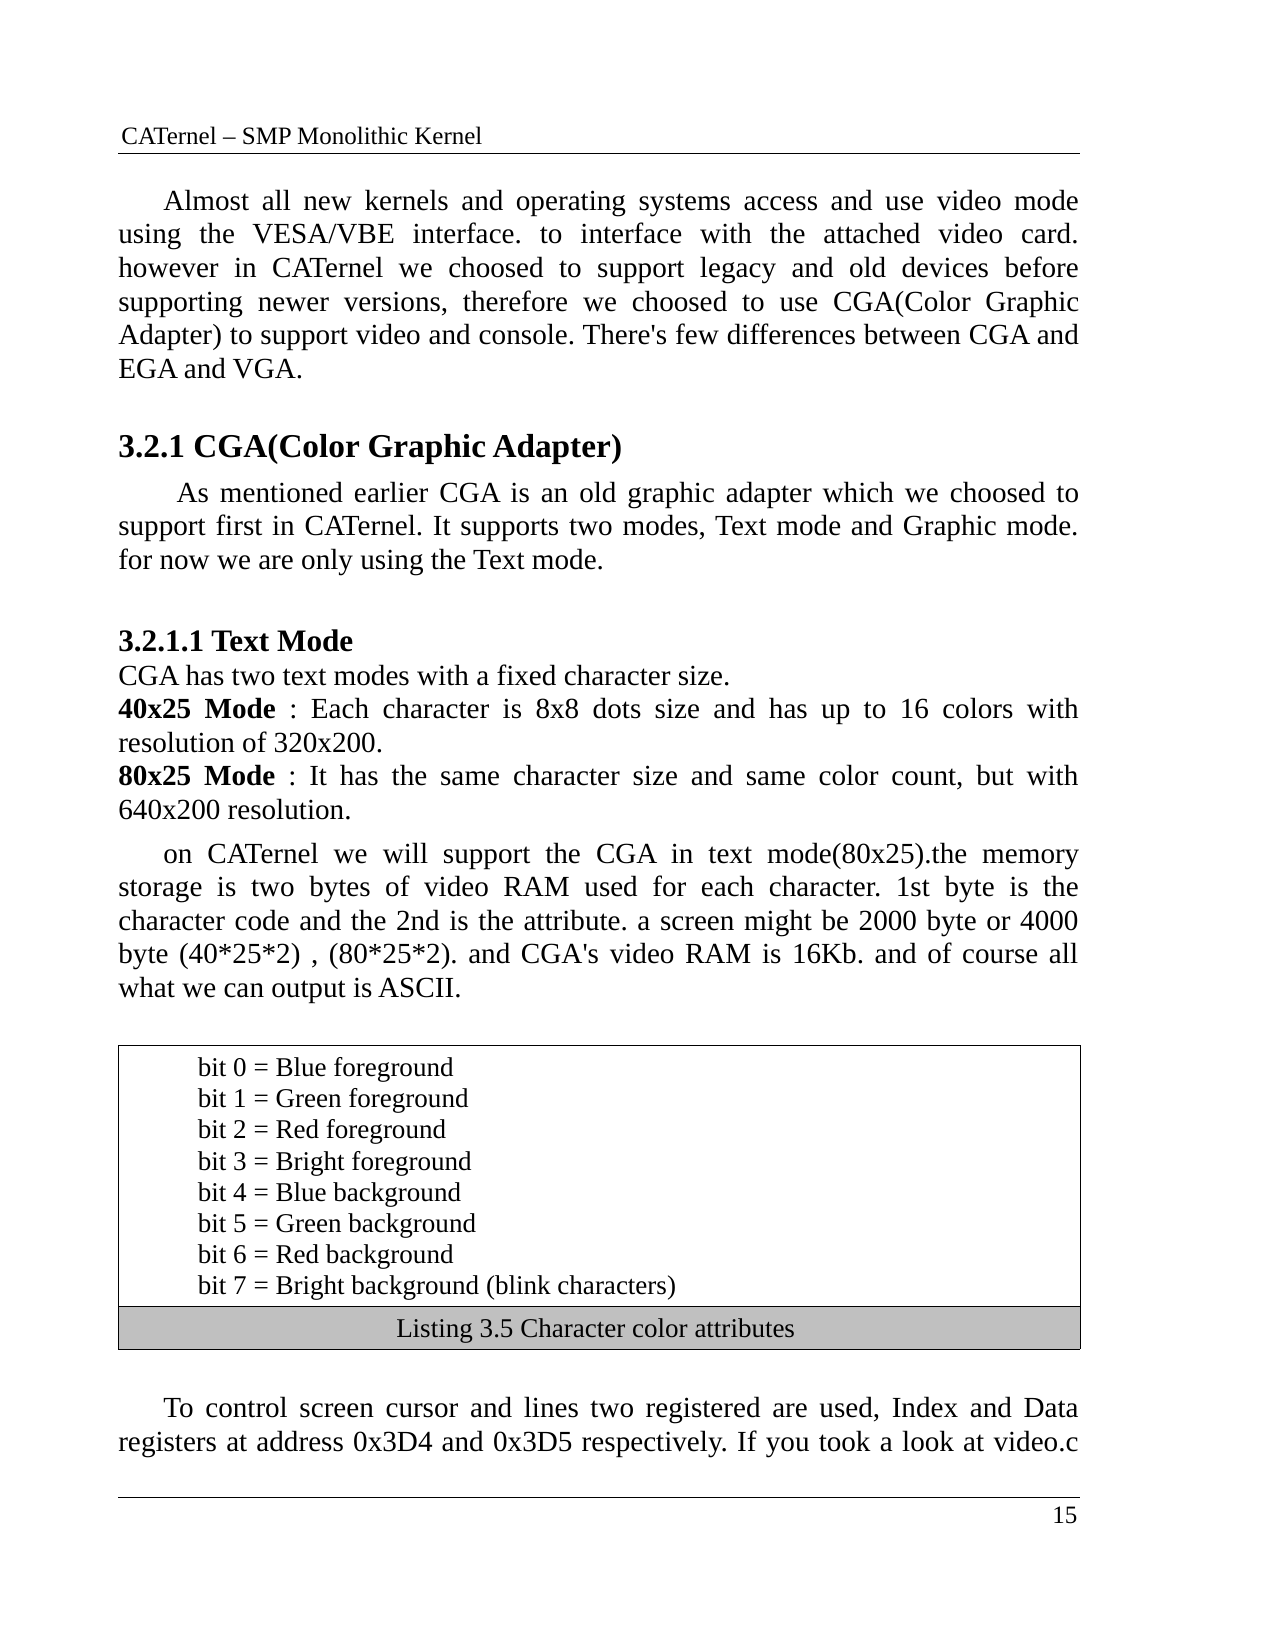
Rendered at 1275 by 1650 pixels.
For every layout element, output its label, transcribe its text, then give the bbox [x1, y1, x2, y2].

table_header bit 0 = Blue foreground bit 1 = Green foreground bit 2 = Red foreground bit 3 = Bright foreground bit 4 = Blue background bit 5 = Green background bit 6 = Red background bit 7 = Bright background (blink characters) [119, 1046, 1080, 1306]
text 3.2.1.1 Text Mode [118, 622, 1080, 658]
text 3.2.1 CGA(Color Graphic Adapter) [118, 426, 1080, 464]
text 80x25 Mode : It has the same character size and same color count, but with 640x200 resolution. [118, 758, 1080, 826]
text To control screen cursor and lines two registered are used, Index and Data registers at address 0x3D4 and 0x3D5 respectively. If you took a look at video.c [118, 1391, 1080, 1458]
table_cell Listing 3.5 Character color attributes [119, 1307, 1080, 1349]
text CGA has two text modes with a fixed character size. [118, 658, 1080, 691]
text 40x25 Mode : Each character is 8x8 dots size and has up to 16 colors with resolution of 320x200. [118, 691, 1080, 758]
text As mentioned earlier CGA is an old graphic adapter which we choosed to support first in CATernel. It supports two modes, Text mode and Graphic mode. for now we are only using the Text mode. [118, 475, 1080, 575]
text Almost all new kernels and operating systems access and use video mode using the VESA/VBE interface. to interface with the attached video card. however in CATernel we choosed to support legacy and old devices before supporting newer versions, therefore we choosed to use CGA(Color Graphic Adapter) to support video and console. There's few differences between CGA and EGA and VGA. [118, 183, 1080, 384]
text on CATernel we will support the CGA in text mode(80x25).the memory storage is two bytes of video RAM used for each character. 1st byte is the character code and the 2nd is the attribute. a screen might be 2000 byte or 4000 byte (40*25*2) , (80*25*2). and CGA's video RAM is 16Kb. and of course all what we can output is ASCII. [118, 836, 1080, 1004]
